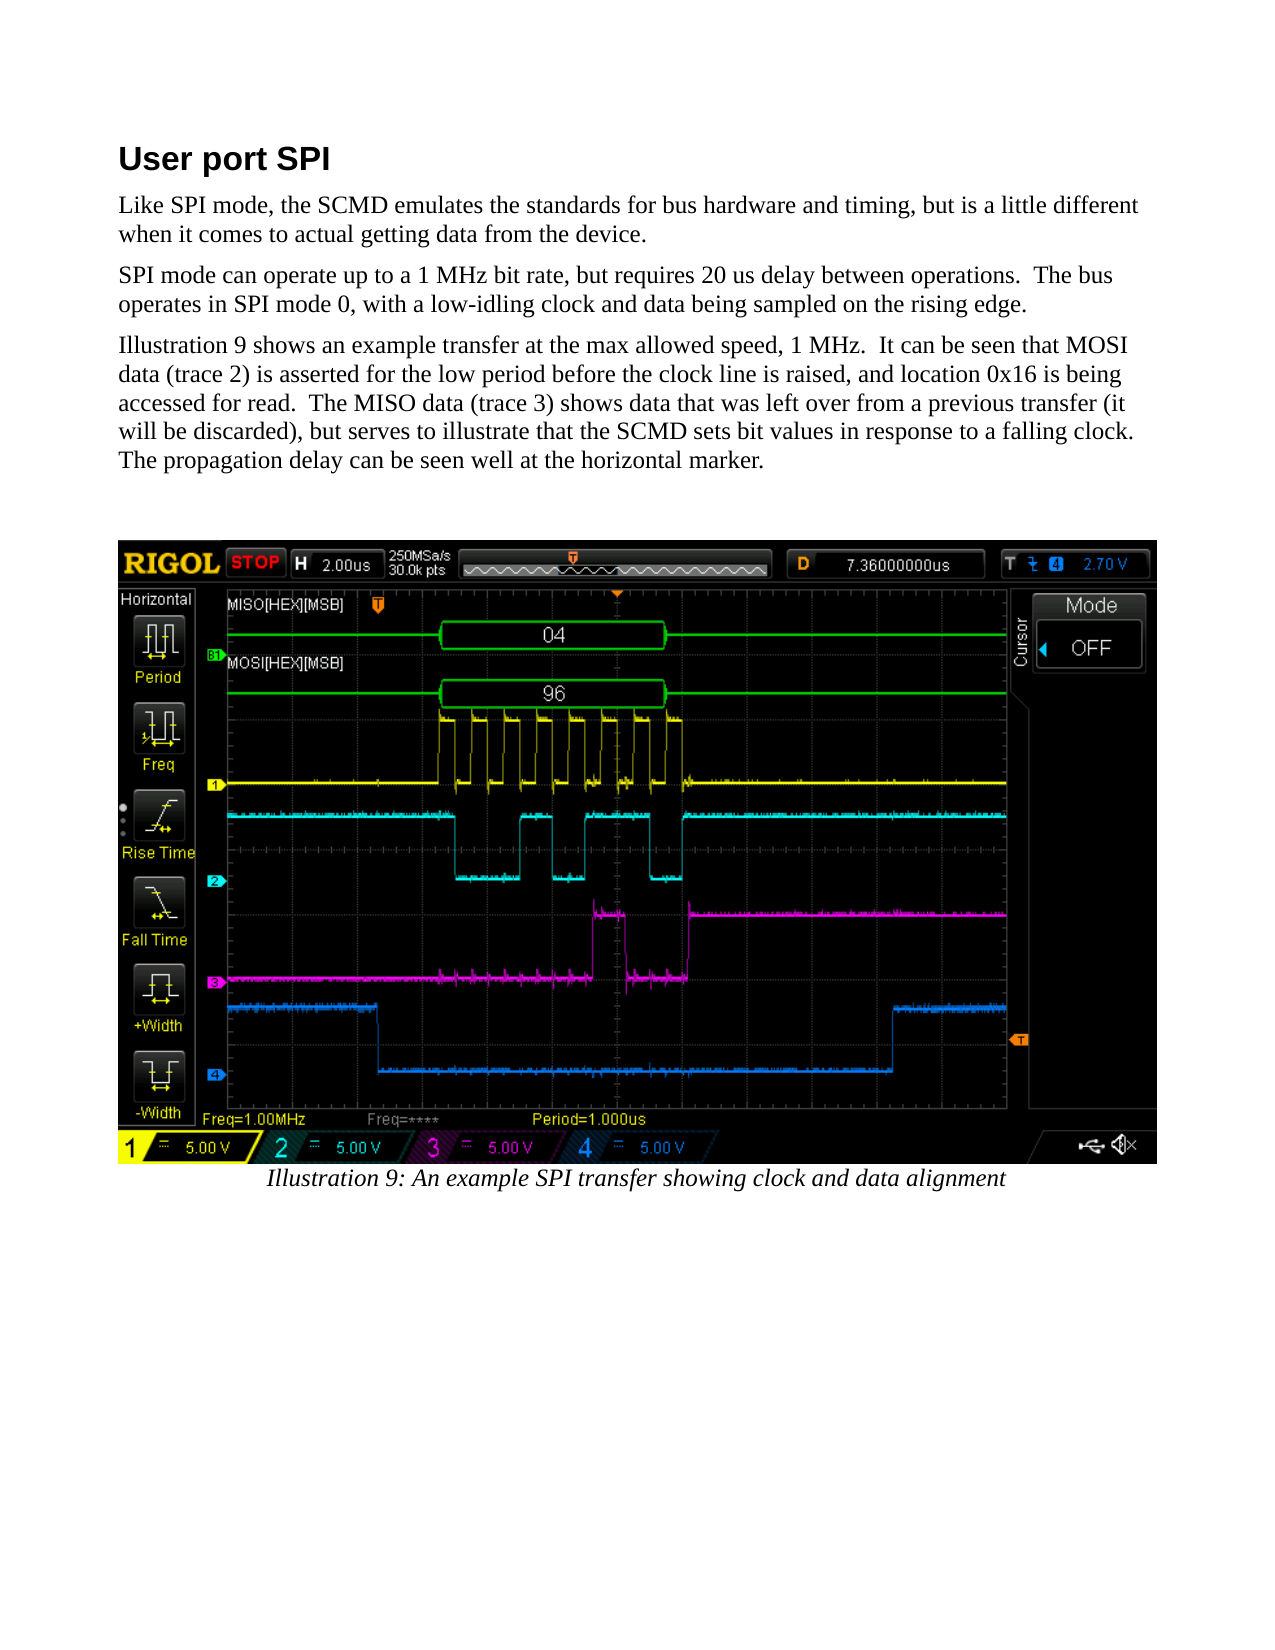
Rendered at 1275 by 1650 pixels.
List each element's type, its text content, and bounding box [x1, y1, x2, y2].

text Illustration 9: An example SPI transfer showing clock and data alignment [118, 1164, 1157, 1192]
subtitle User port SPI [118, 139, 1157, 178]
text Illustration 9 shows an example transfer at the max allowed speed, 1 MHz. It can be seen that MOSI data (trace 2) is asserted for the low period before the clock line is raised, and location 0x16 is being accessed for read. The MISO data (trace 3) shows data that was left over from a previous transfer (it will be discarded), but serves to illustrate that the SCMD sets bit values in response to a falling clock. The propagation delay can be seen well at the horizontal marker. [118, 330, 1157, 474]
picture [118, 540, 1157, 1164]
text Like SPI mode, the SCMD emulates the standards for bus hardware and timing, but is a little different when it comes to actual getting data from the device. [118, 190, 1157, 248]
text SPI mode can operate up to a 1 MHz bit rate, but requires 20 us delay between operations. The bus operates in SPI mode 0, with a low-idling clock and data being sampled on the rising edge. [118, 260, 1157, 318]
